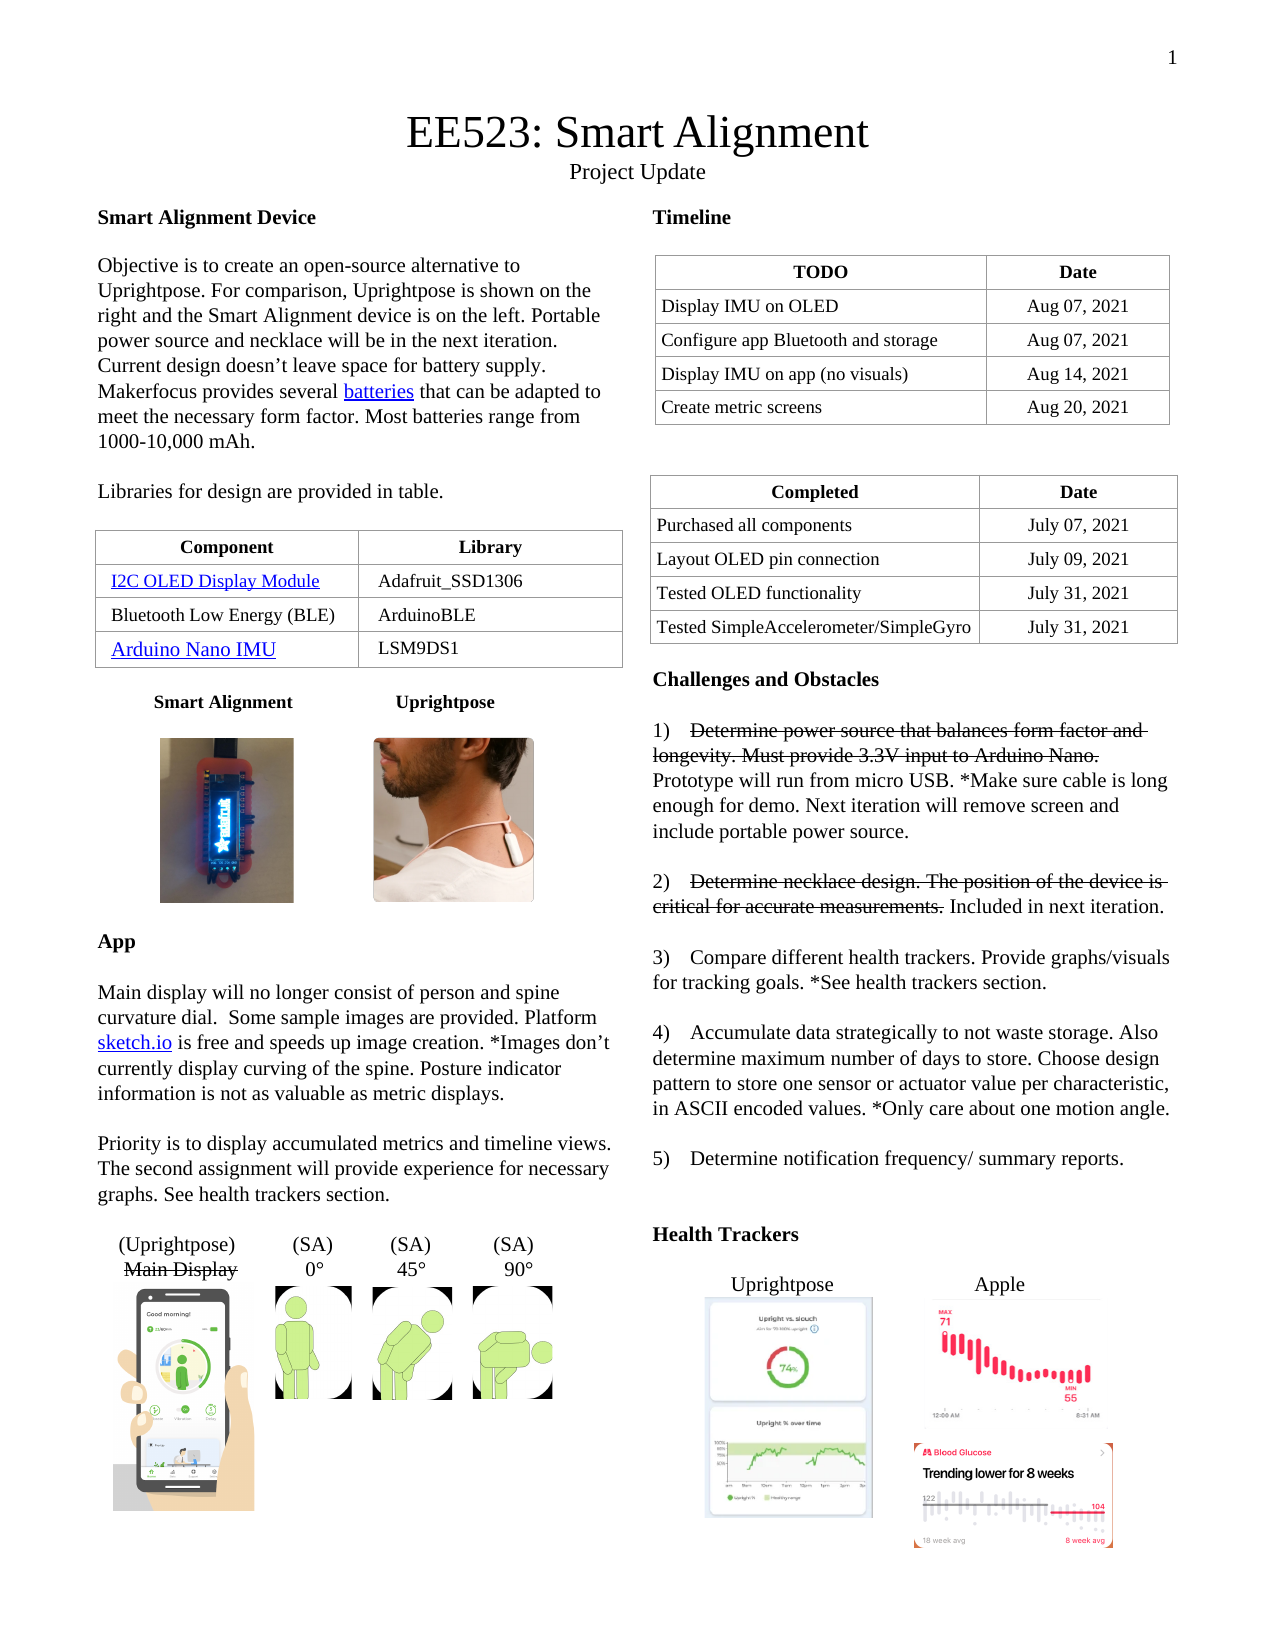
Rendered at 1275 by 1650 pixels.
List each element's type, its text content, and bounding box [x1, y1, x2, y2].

table_cell Aug 07, 2021 [987, 290, 1169, 323]
picture [472, 1286, 553, 1399]
list Accumulate data strategically to not waste storage. Also determine maximum number of days to store. Choose design pattern to store one sensor or actuator value per characteristic, in ASCII encoded values. *Only care about one motion angle. [652, 1020, 1177, 1145]
picture [914, 1443, 1113, 1548]
table_cell July 07, 2021 [980, 509, 1177, 542]
table_cell Aug 14, 2021 [987, 357, 1169, 390]
table_cell Display IMU on OLED [656, 290, 986, 323]
table_header Completed [651, 476, 979, 508]
text Smart Alignment Uprightpose [97, 691, 622, 713]
picture [372, 1287, 453, 1400]
list Determine notification frequency/ summary reports. [652, 1146, 1177, 1170]
table_header Date [987, 256, 1169, 289]
text Project Update [150, 158, 1125, 184]
text Challenges and Obstacles [652, 667, 1177, 717]
table_header TODO [656, 256, 986, 289]
text Priority is to display accumulated metrics and timeline views. The second assignment will provide experience for necessary graphs. See health trackers section. [97, 1131, 622, 1206]
text Health Trackers [652, 1222, 1177, 1246]
table_cell Create metric screens [656, 391, 986, 424]
table_header Library [359, 531, 622, 563]
picture [371, 736, 535, 902]
table_cell LSM9DS1 [359, 632, 622, 667]
text Main display will no longer consist of person and spine curvature dial. Some sample images are provided. Platform sketch.io is free and speeds up image creation. *Images don’t currently display curving of the spine. Posture indicator information is not as valuable as metric displays. [97, 980, 622, 1105]
title EE523: Smart Alignment [150, 105, 1125, 158]
table_cell Aug 20, 2021 [987, 391, 1169, 424]
table_cell Display IMU on app (no visuals) [656, 357, 986, 390]
table_cell Aug 07, 2021 [987, 324, 1169, 356]
table_cell Arduino Nano IMU [96, 632, 358, 667]
text Timeline [652, 105, 1177, 229]
table_cell Tested SimpleAccelerometer/SimpleGyro [651, 611, 979, 643]
text Objective is to create an open-source alternative to Uprightpose. For comparison, Uprightpose is shown on the right and the Smart Alignment device is on the left. Portable power source and necklace will be in the next iteration. Current design doesn’t leave space for battery supply. Makerfocus provides several batteries that can be adapted to meet the necessary form factor. Most batteries range from 1000-10,000 mAh. [97, 252, 622, 453]
text App [97, 929, 622, 953]
table_cell Bluetooth Low Energy (BLE) [96, 598, 358, 631]
text (Uprightpose) (SA) (SA) (SA) [97, 1232, 622, 1256]
picture [113, 1282, 255, 1512]
table_cell Layout OLED pin connection [651, 543, 979, 576]
picture [275, 1286, 352, 1399]
list Compare different health trackers. Provide graphs/visuals for tracking goals. *See health trackers section. [652, 945, 1177, 1019]
table_cell Configure app Bluetooth and storage [656, 324, 986, 356]
text Smart Alignment Device [97, 105, 622, 251]
table_header Component [96, 531, 358, 563]
table_cell Tested OLED functionality [651, 577, 979, 609]
list Determine power source that balances form factor and longevity. Must provide 3.3V input to Arduino Nano. Prototype will run from micro USB. *Make sure cable is long enough for demo. Next iteration will remove screen and include portable power source. [652, 718, 1177, 868]
table_cell I2C OLED Display Module [96, 565, 358, 597]
text Libraries for design are provided in table. [97, 479, 622, 503]
list Determine necklace design. The position of the device is critical for accurate measurements. Included in next iteration. [652, 869, 1177, 918]
picture [160, 738, 294, 903]
table_cell July 31, 2021 [980, 611, 1177, 643]
text Main Display 0° 45° 90° [97, 1257, 622, 1281]
table_cell Purchased all components [651, 509, 979, 542]
table_cell ArduinoBLE [359, 598, 622, 631]
text Uprightpose Apple [652, 1272, 1177, 1296]
table_cell Adafruit_SSD1306 [359, 565, 622, 597]
picture [704, 1297, 873, 1518]
table_cell July 31, 2021 [980, 577, 1177, 609]
table_header Date [980, 476, 1177, 508]
picture [924, 1298, 1108, 1429]
table_cell July 09, 2021 [980, 543, 1177, 576]
